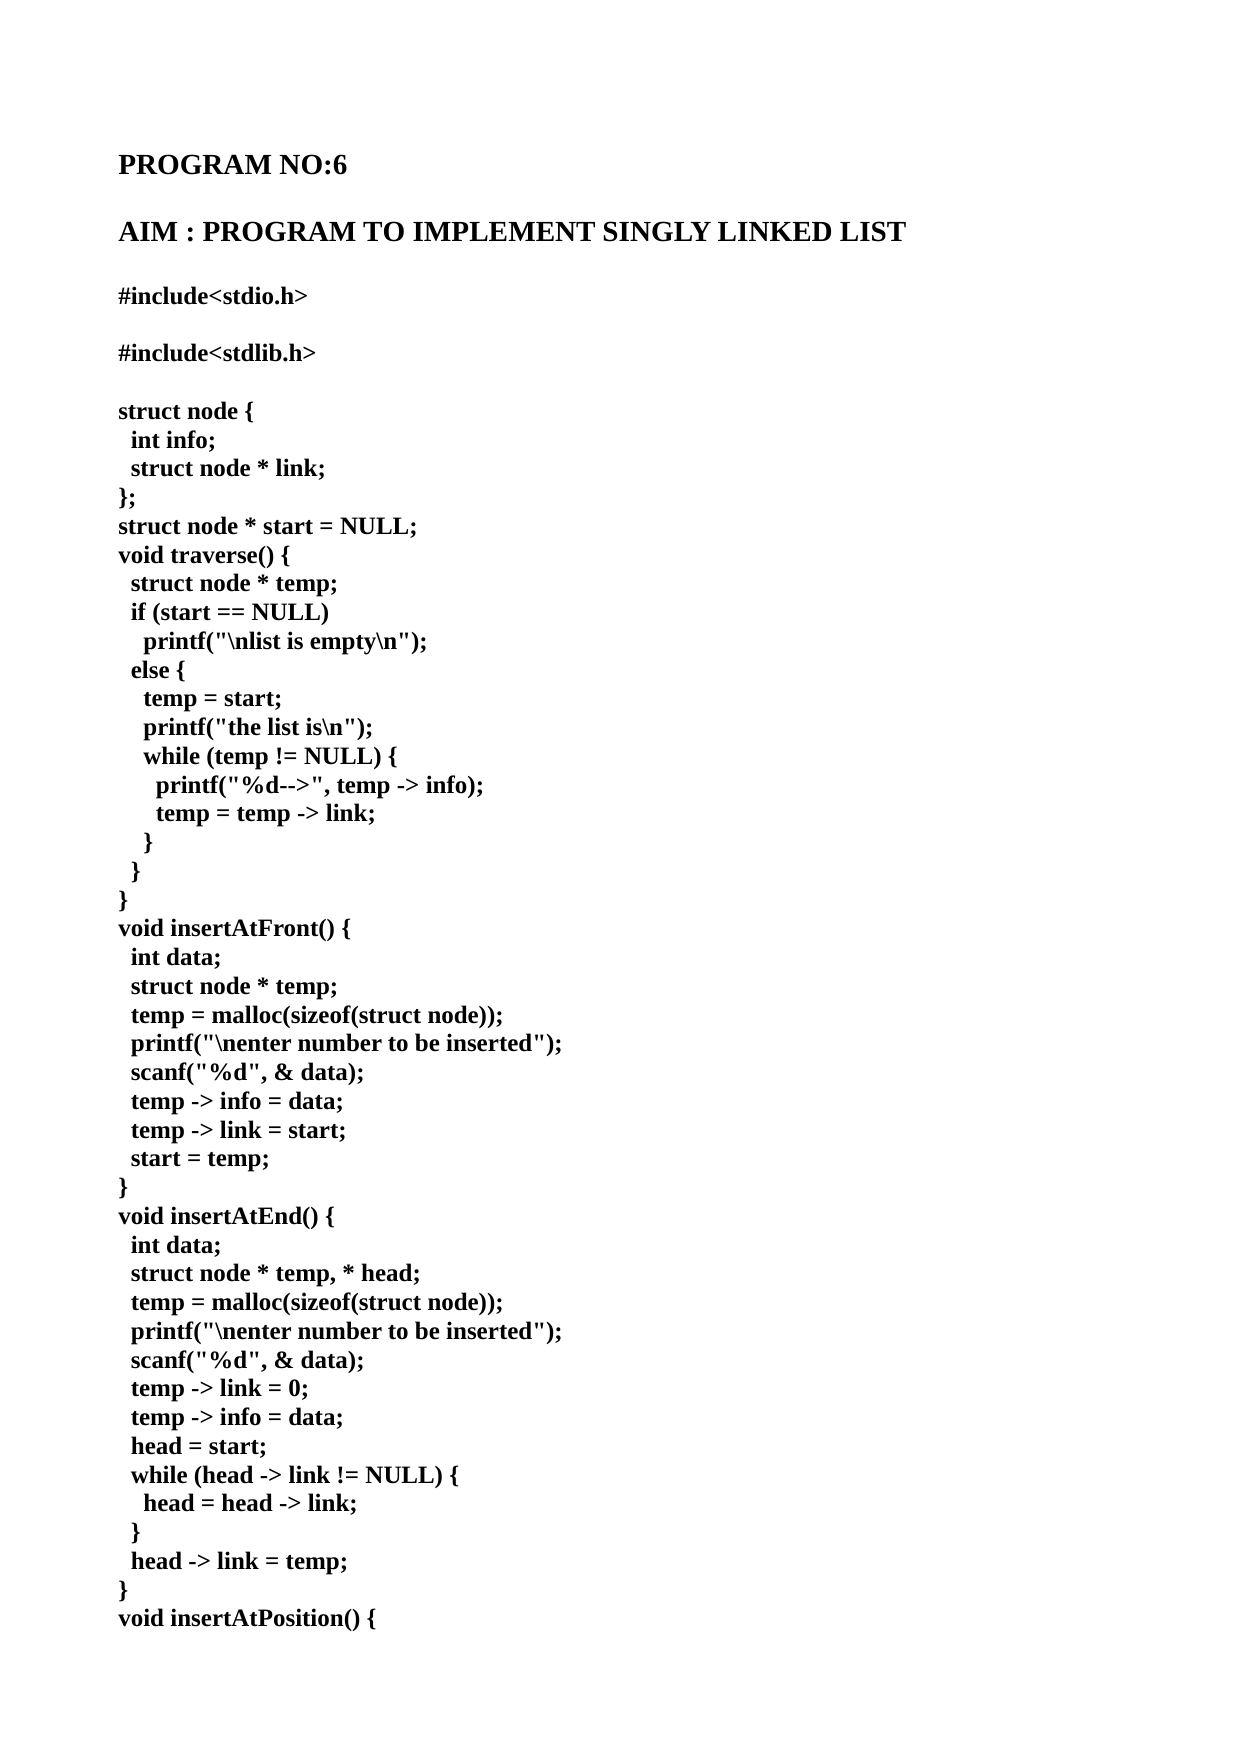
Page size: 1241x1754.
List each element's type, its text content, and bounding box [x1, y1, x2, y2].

text #include<stdio.h> [118, 281, 1122, 310]
text int info; [118, 425, 1122, 453]
text temp = temp -> link; [118, 798, 1122, 827]
text PROGRAM NO:6 [118, 147, 1122, 180]
text } [118, 885, 1122, 913]
text temp = start; [118, 683, 1122, 712]
text temp -> info = data; [118, 1402, 1122, 1431]
text printf("\nenter number to be inserted"); [118, 1316, 1122, 1345]
text temp -> info = data; [118, 1086, 1122, 1115]
text temp = malloc(sizeof(struct node)); [118, 1000, 1122, 1028]
text struct node * temp; [118, 568, 1122, 597]
text struct node * link; [118, 453, 1122, 482]
text else { [118, 655, 1122, 683]
text } [118, 1517, 1122, 1546]
text head = head -> link; [118, 1488, 1122, 1517]
text struct node * temp; [118, 971, 1122, 1000]
text temp -> link = 0; [118, 1373, 1122, 1402]
text while (temp != NULL) { [118, 741, 1122, 770]
text printf("the list is\n"); [118, 712, 1122, 741]
text void insertAtPosition() { [118, 1603, 1122, 1632]
text void insertAtEnd() { [118, 1201, 1122, 1230]
text head -> link = temp; [118, 1546, 1122, 1575]
text struct node * temp, * head; [118, 1258, 1122, 1287]
text AIM : PROGRAM TO IMPLEMENT SINGLY LINKED LIST [118, 214, 1122, 247]
text temp -> link = start; [118, 1115, 1122, 1143]
text printf("\nenter number to be inserted"); [118, 1028, 1122, 1057]
text printf("%d-->", temp -> info); [118, 770, 1122, 798]
text int data; [118, 1230, 1122, 1258]
text int data; [118, 942, 1122, 971]
text void insertAtFront() { [118, 913, 1122, 942]
text } [118, 1575, 1122, 1603]
text struct node { [118, 396, 1122, 425]
text start = temp; [118, 1143, 1122, 1172]
text scanf("%d", & data); [118, 1345, 1122, 1373]
text }; [118, 482, 1122, 511]
text head = start; [118, 1431, 1122, 1460]
text if (start == NULL) [118, 597, 1122, 626]
text } [118, 856, 1122, 885]
text while (head -> link != NULL) { [118, 1460, 1122, 1488]
text void traverse() { [118, 540, 1122, 568]
text #include<stdlib.h> [118, 338, 1122, 367]
text } [118, 827, 1122, 856]
text } [118, 1172, 1122, 1201]
text temp = malloc(sizeof(struct node)); [118, 1287, 1122, 1316]
text scanf("%d", & data); [118, 1057, 1122, 1086]
text printf("\nlist is empty\n"); [118, 626, 1122, 655]
text struct node * start = NULL; [118, 511, 1122, 540]
